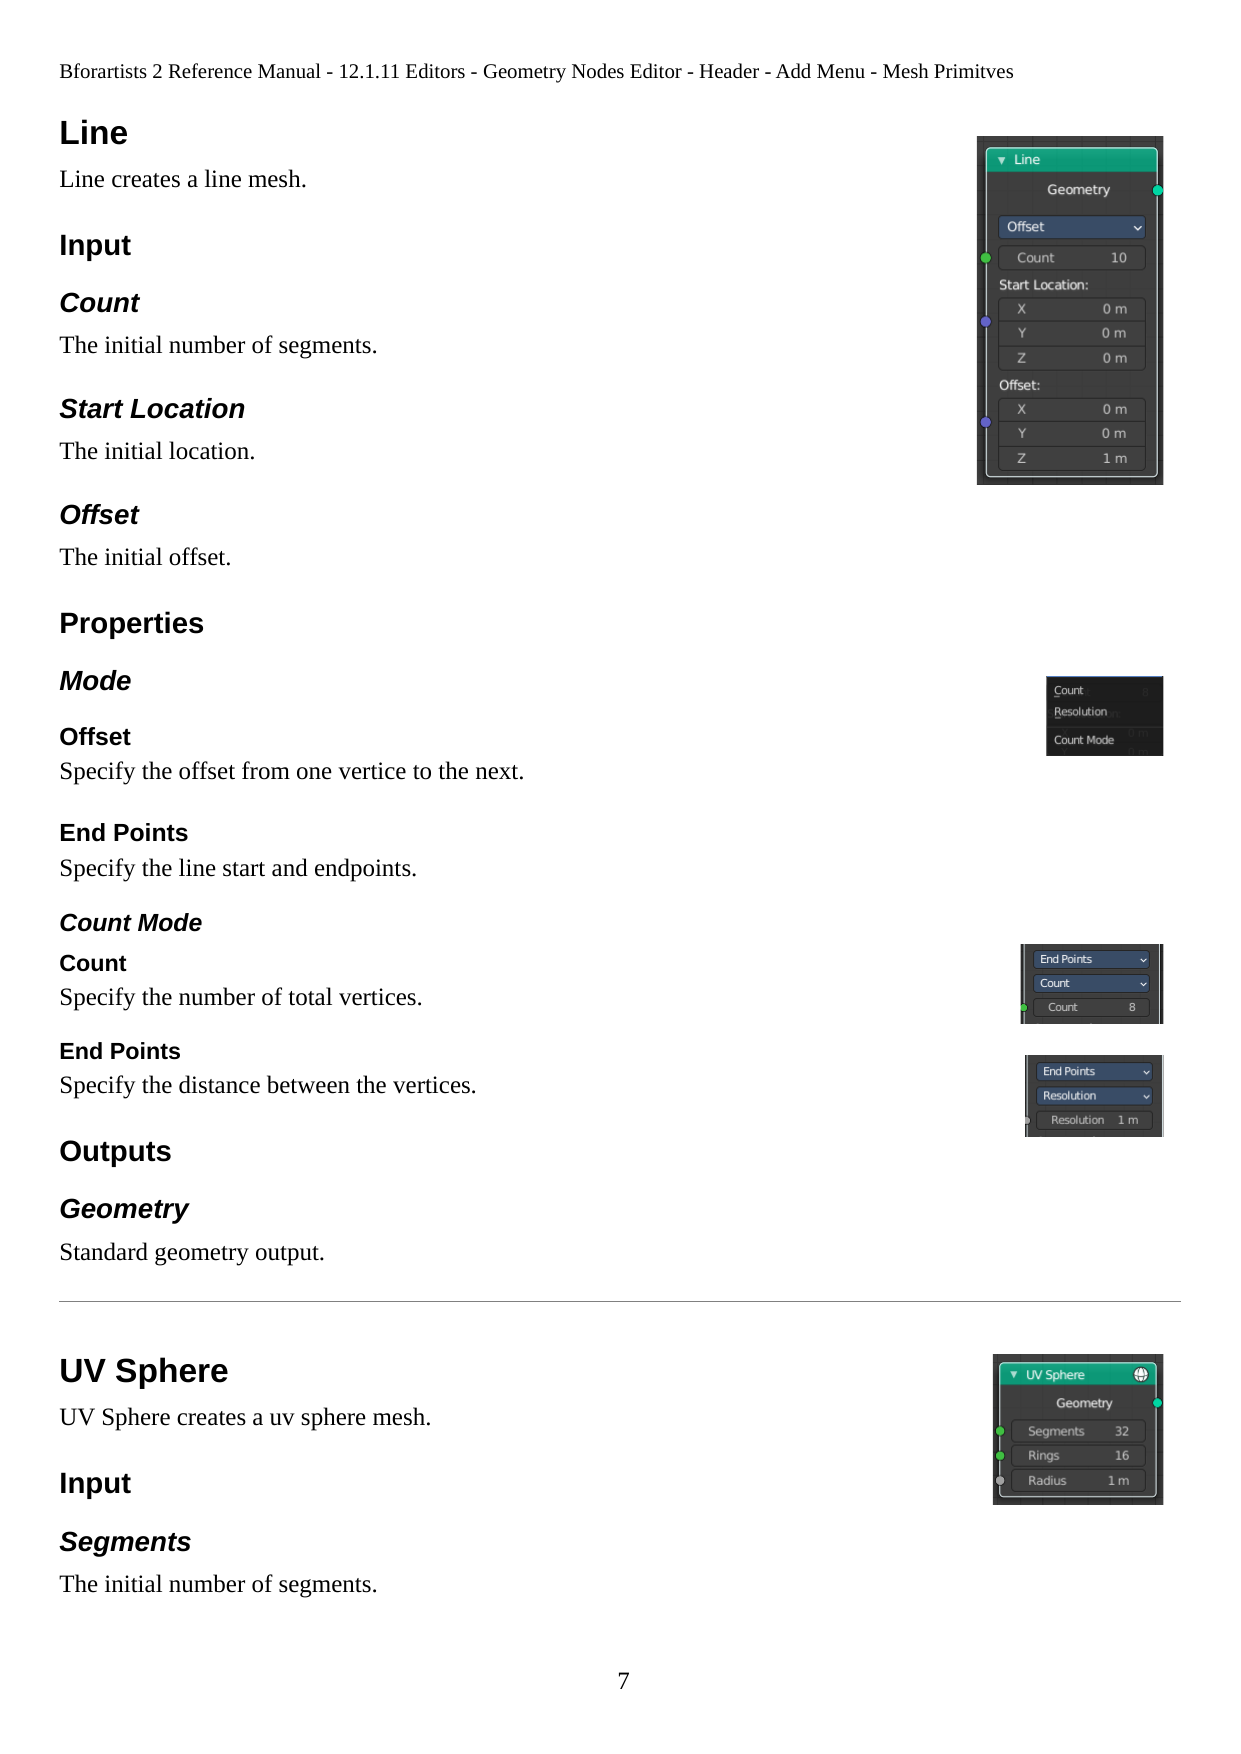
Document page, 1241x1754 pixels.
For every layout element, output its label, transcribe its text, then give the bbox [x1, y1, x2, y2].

subtitle Mode [59, 665, 1181, 697]
subtitle Input [59, 1466, 992, 1500]
text The initial location. [59, 436, 976, 465]
picture [1046, 676, 1164, 756]
text Specify the offset from one vertice to the next. [59, 756, 1181, 785]
subtitle [1164, 949, 1181, 976]
text UV Sphere creates a uv sphere mesh. [59, 1402, 992, 1431]
text [1164, 436, 1181, 465]
subtitle [1164, 227, 1181, 261]
subtitle End Points [59, 1037, 1181, 1064]
subtitle [1164, 286, 1181, 318]
subtitle Geometry [59, 1193, 1181, 1225]
picture [992, 1354, 1164, 1505]
subtitle Count Mode [59, 908, 1181, 937]
subtitle UV Sphere [59, 1351, 1181, 1390]
subtitle [1164, 392, 1181, 424]
subtitle [1164, 722, 1181, 750]
subtitle Count [59, 949, 1020, 976]
subtitle Count [59, 286, 976, 318]
text Specify the number of total vertices. [59, 982, 1020, 1011]
picture [976, 136, 1164, 485]
text The initial number of segments. [59, 1569, 1181, 1598]
subtitle Offset [59, 498, 1181, 530]
text The initial number of segments. [59, 331, 976, 359]
text Standard geometry output. [59, 1237, 1181, 1266]
subtitle Offset [59, 722, 1046, 750]
subtitle Outputs [59, 1134, 1181, 1168]
text Specify the distance between the vertices. [59, 1071, 1025, 1099]
subtitle Line [59, 113, 1181, 151]
subtitle [1164, 1466, 1181, 1500]
subtitle End Points [59, 818, 1181, 847]
subtitle Properties [59, 606, 1181, 640]
subtitle Segments [59, 1525, 1181, 1557]
subtitle Start Location [59, 392, 976, 424]
subtitle Input [59, 227, 976, 261]
text Specify the line start and endpoints. [59, 853, 1181, 882]
picture [1020, 944, 1164, 1024]
text The initial offset. [59, 542, 1181, 571]
text Line creates a line mesh. [59, 164, 976, 192]
picture [1025, 1055, 1164, 1137]
